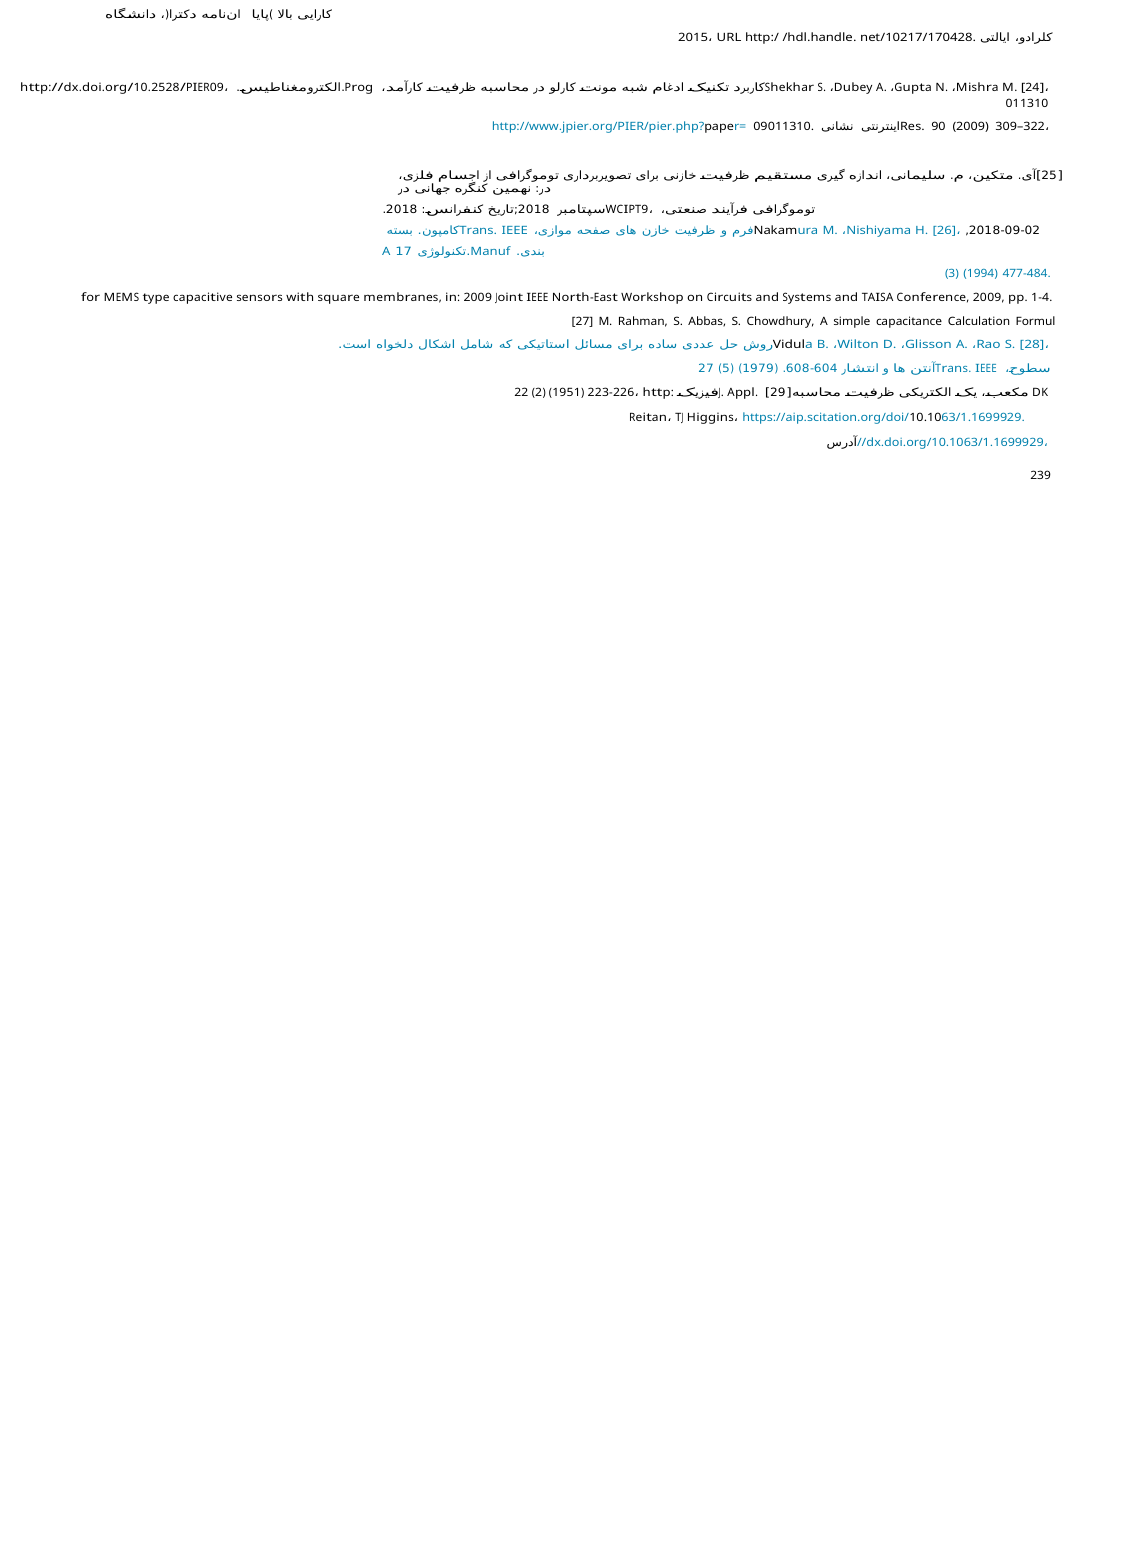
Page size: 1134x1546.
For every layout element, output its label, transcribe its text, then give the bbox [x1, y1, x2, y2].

text 22 (2) (1951) 223-226، http: ﻓﯿﺰﯾﮏJ. Appl. ﻣﮑﻌﺐ، ﯾﮏ اﻟﮑﺘﺮﯾﮑﯽ ﻇﺮﻓﯿﺖ ﻣﺤﺎﺳﺒﻪ[29] DK Reitan، TJ Higgins، https://aip.scitation.org/doi/10.1063/1.1699929. آدرس//dx.doi.org/10.1063/1.1699929، [476, 384, 1048, 449]
text ،Vidula B. ،Wilton D. ،Glisson A. ،Rao S. [28]روش ﺣﻞ ﻋﺪدی ﺳﺎده ﺑﺮای ﻣﺴﺎﺋﻞ اﺳﺘﺎﺗﯿﮑﯽ ﮐﻪ ﺷﺎﻣﻞ اﺷﮑﺎل دﻟﺨﻮاه اﺳﺖ. [17, 337, 1049, 352]
picture [505, 246, 510, 255]
picture [767, 364, 773, 372]
text for MEMS type capacitive sensors with square membranes, in: 2009 Joint IEEE North-East Workshop on Circuits and Systems and TAISA Conference, 2009, pp. 1-4. [17, 289, 1052, 305]
picture [463, 339, 469, 350]
picture [797, 415, 802, 424]
picture [987, 269, 994, 277]
picture [1037, 438, 1042, 446]
picture [885, 437, 891, 446]
picture [986, 413, 992, 421]
picture [760, 415, 765, 424]
picture [935, 364, 941, 372]
text 239 [17, 467, 1051, 483]
picture [956, 342, 963, 348]
picture [958, 438, 963, 446]
picture [692, 124, 697, 133]
picture [964, 438, 970, 446]
picture [547, 231, 554, 237]
picture [1001, 413, 1007, 421]
picture [939, 438, 945, 446]
picture [473, 249, 481, 255]
text [25]آی. ﻣﺘﮑﯿﻦ، م. ﺳﻠﯿﻤﺎﻧﯽ، اﻧﺪازه ﮔﯿﺮی ﻣﺴﺘﻘﯿﻢ ﻇﺮﻓﯿﺖ ﺧﺎزﻧﯽ ﺑﺮای ﺗﺼﻮﯾﺮﺑﺮداری ﺗﻮﻣﻮﮔﺮاﻓﯽ از اﺟﺴﺎم ﻓﻠﺰی، در: ﻧﻬﻤﯿﻦ ﮐﻨﮕﺮه ﺟﻬﺎﻧﯽ در [398, 169, 1067, 195]
picture [606, 122, 616, 133]
picture [919, 440, 925, 449]
picture [932, 361, 936, 372]
text [27] M. Rahman, S. Abbas, S. Chowdhury, A simple capacitance Calculation Formul [571, 313, 1067, 328]
picture [1001, 438, 1006, 446]
picture [883, 340, 891, 348]
picture [1010, 269, 1015, 277]
picture [751, 364, 757, 372]
text ﺳﻄﻮح، Trans. IEEEآﻧﺘﻦ ﻫﺎ و اﻧﺘﺸﺎر 604-608. (1979) (5) 27 [17, 360, 1051, 376]
picture [916, 226, 923, 234]
picture [382, 249, 389, 255]
picture [875, 415, 880, 424]
text (3) (1994) 477-484. [945, 265, 1067, 281]
text 2015، URL http:/ /hdl.handle. net/10217/170428. ﮐﻠﺮادو، اﯾﺎﻟﺘﯽ [17, 29, 1052, 45]
picture [981, 269, 986, 277]
picture [421, 339, 427, 350]
text ،Manic A. [23]روش ﺳﺮﯾﻊ و دﻗﯿﻖ دو ﻣﺮﺗﺒﻪ ﺑﺎﻻﺗﺮ از ﮔﺸﺘﺎورﻫﺎ ﺷﺘﺎ ﮔﺮﻓﺘﻪ از ﺗﺠﺰﯾﻪ داﻣﻨﻪ Diakopticو ﻣﻮاز lیﺳﺎزی ﮐﺎرآﻣﺪ ﺣﺎﻓﻈﻪ ﺑﺮای ﺳﯿﺴﺘ lﻢﻫﺎی ﻣﺤﺎﺳﺒﺎﺗﯽ ﺑﺎ ﮐﺎراﯾﯽ ﺑﺎﻻ )ﭘﺎﯾﺎ lنﻧﺎﻣﻪ دﮐﺘﺮا(، داﻧﺸﮕﺎه [105, 6, 1067, 22]
picture [886, 412, 892, 421]
picture [684, 121, 690, 130]
picture [974, 269, 979, 277]
picture [993, 342, 1000, 348]
picture [743, 412, 748, 421]
text ﺗﻮﻣﻮﮔﺮاﻓﯽ ﻓﺮآﯾﻨﺪ ﺻﻨﻌﺘﯽ، ،WCIPT9ﺳﭙﺘﺎﻣﺒﺮ 2018;ﺗﺎرﯾﺦ ﮐﻨﻔﺮاﻧﺲ: 2018. 02-09-2018, ،Nakamura M. ،Nishiyama H. [26]ﻓﺮم و ﻇﺮﻓﯿﺖ ﺧﺎزن ﻫﺎی ﺻﻔﺤﻪ ﻣﻮازی، Trans. IEEEﮐﺎﻣﭙﻮن. ﺑﺴﺘﻪ ﺑﻨﺪی. Manuf.ﺗﮑﻨﻮﻟﻮژی 17 A [382, 197, 1054, 260]
picture [868, 437, 873, 446]
text ،Shekhar S. ،Dubey A. ،Gupta N. ،Mishra M. [24]ﮐﺎرﺑﺮد ﺗﮑﻨﯿﮏ ادﻏﺎم ﺷﺒﻪ ﻣﻮﻧﺖ ﮐﺎرﻟﻮ در ﻣﺤﺎﺳﺒﻪ ﻇﺮﻓﯿﺖ ﮐﺎرآﻣﺪ، Prog.اﻟﮑﺘﺮوﻣﻐﻨﺎﻃﯿﺲ. ،http://dx.doi.org/10.2528/PIER09011310 [17, 79, 1049, 111]
text http://www.jpier.org/PIER/pier.php?paper= 09011310. اﯾﻨﺘﺮﻧﺘﯽ ﻧﺸﺎﻧﯽRes. 90 (2009) 309–322، [17, 118, 1049, 134]
picture [454, 226, 466, 234]
picture [538, 229, 546, 235]
picture [637, 122, 643, 130]
picture [1015, 413, 1021, 421]
